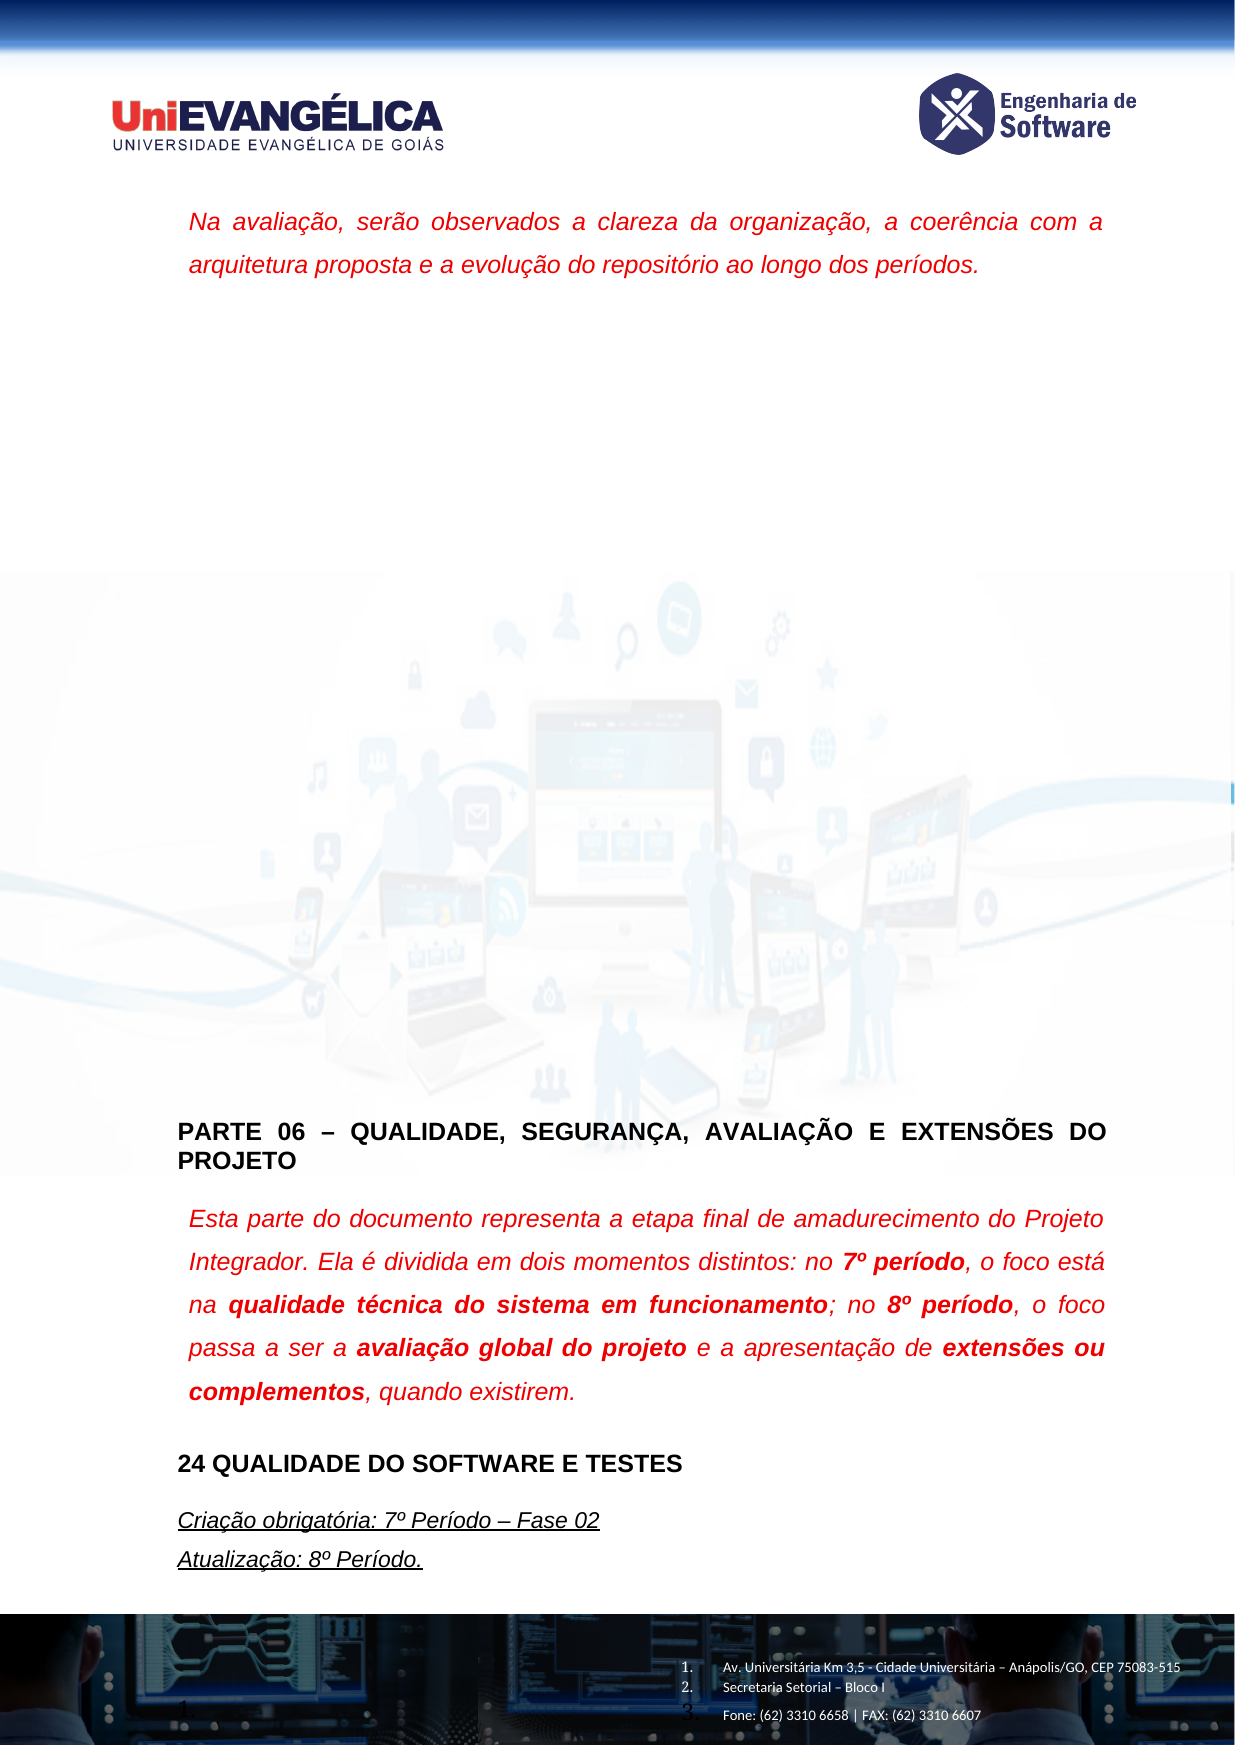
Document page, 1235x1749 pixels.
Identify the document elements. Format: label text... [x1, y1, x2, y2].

text Na avaliação, serão observados a clareza da organização, a coerência com a arquitetura proposta e a evolução do repositório ao longo dos períodos. [189, 207, 1107, 278]
text Criação obrigatória: 7º Período – Fase 02 [177, 1507, 1107, 1533]
subtitle 24 QUALIDADE DO SOFTWARE E TESTES [177, 1449, 1107, 1477]
picture [112, 93, 445, 155]
text Esta parte do documento representa a etapa final de amadurecimento do Projeto Integrador. Ela é dividida em dois momentos distintos: no 7º período, o foco está na qualidade técnica do sistema em funcionamento; no 8º período, o foco passa a ser a avaliação global do projeto e a apresentação de extensões ou complementos, quando existirem. [189, 1204, 1107, 1405]
subtitle PARTE 06 – QUALIDADE, SEGURANÇA, AVALIAÇÃO E EXTENSÕES DO PROJETO [177, 1117, 1107, 1175]
picture [0, 1614, 1235, 1745]
table_cell [1230, 571, 1235, 1177]
text Atualização: 8º Período. [177, 1546, 1107, 1572]
picture [919, 73, 1137, 155]
